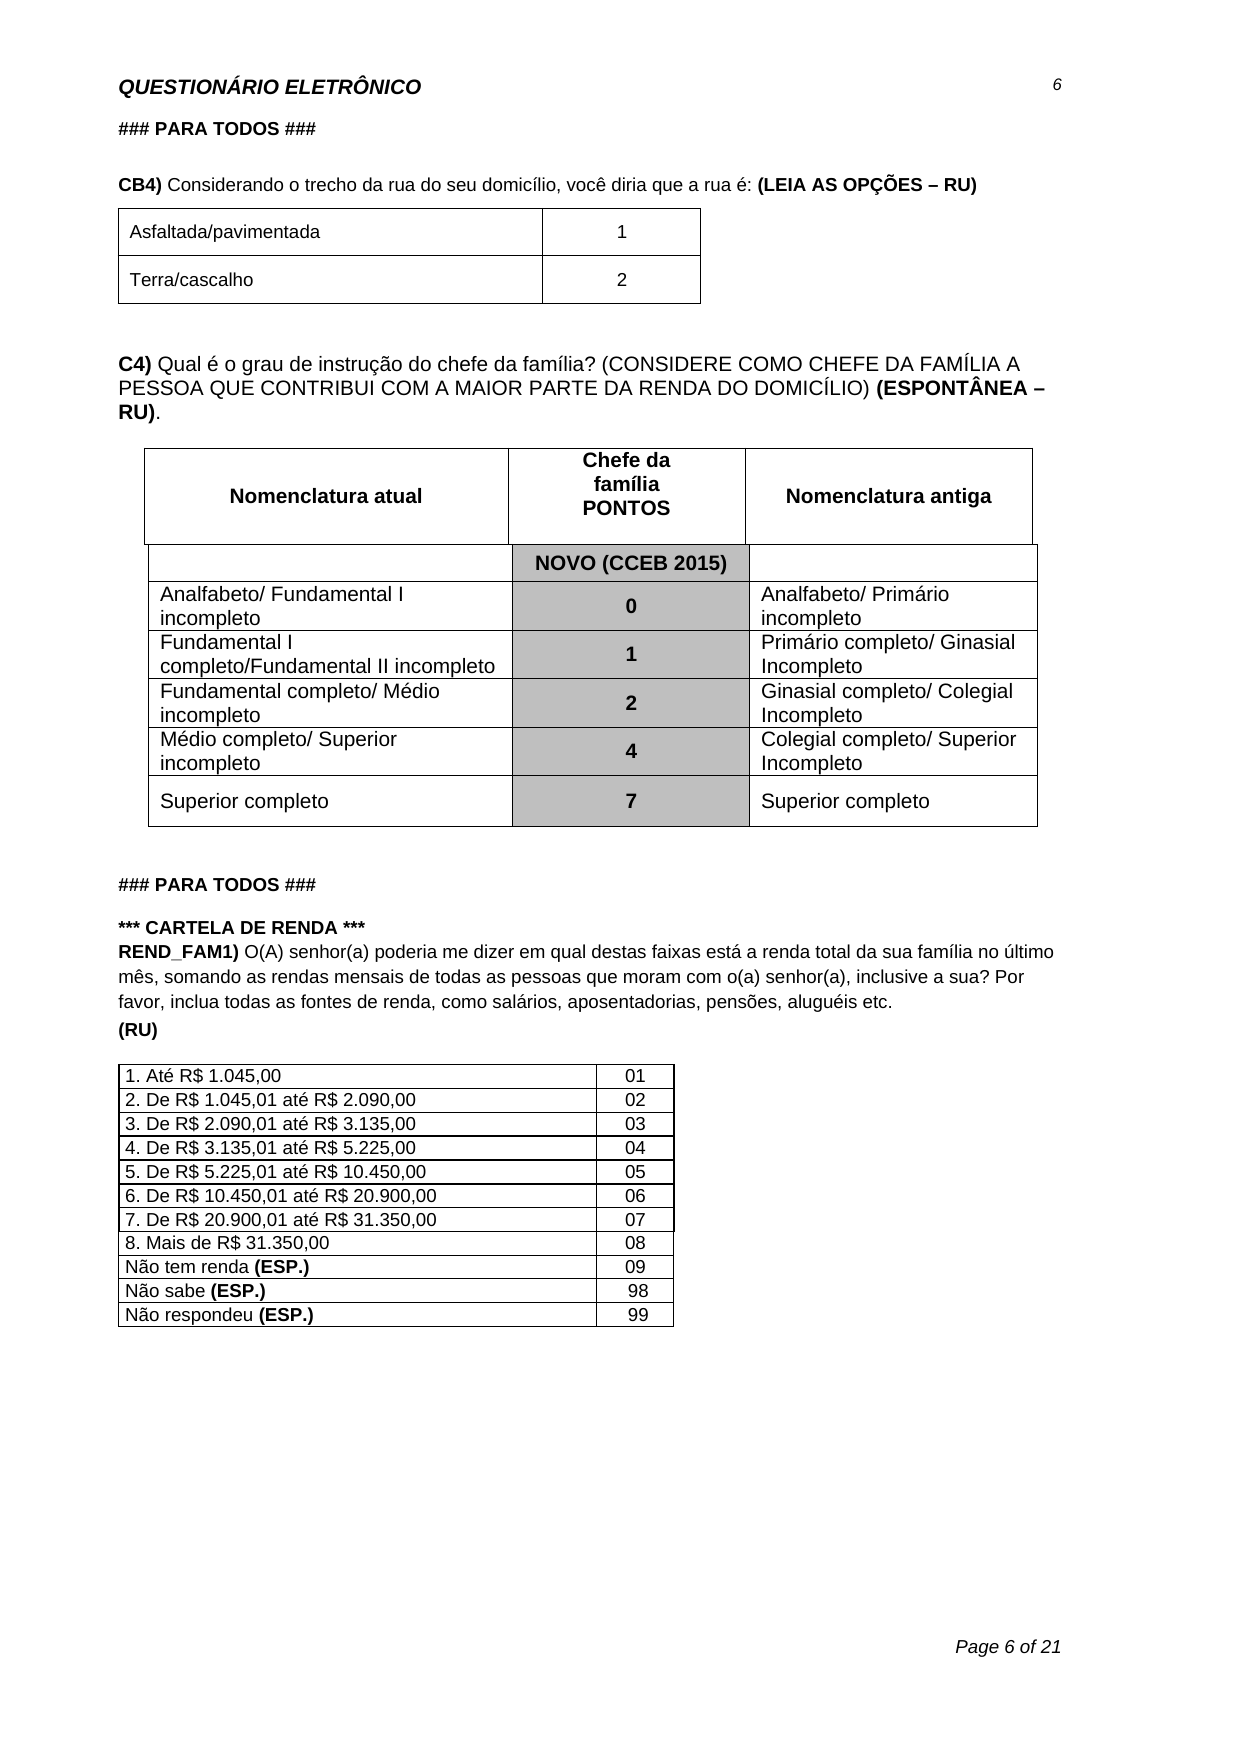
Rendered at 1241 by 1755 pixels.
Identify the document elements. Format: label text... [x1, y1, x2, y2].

table_cell [750, 545, 1037, 581]
table_cell 02 [597, 1089, 673, 1111]
table_cell Não sabe (ESP.) [119, 1279, 596, 1302]
table_header [1033, 448, 1037, 544]
table_cell 8. Mais de R$ 31.350,00 [119, 1232, 596, 1254]
table_cell 04 [597, 1137, 673, 1159]
table_cell 99 [597, 1303, 673, 1326]
table_cell NOVO (CCEB 2015) [513, 545, 749, 581]
table_cell 08 [597, 1232, 673, 1254]
table_cell Fundamental I completo/Fundamental II incompleto [149, 631, 512, 678]
table_cell 09 [597, 1256, 673, 1278]
table_cell Colegial completo/ Superior Incompleto [750, 728, 1037, 775]
table_cell 0 [513, 582, 749, 630]
table_header Asfaltada/pavimentada [119, 209, 542, 255]
text REND_FAM1) O(A) senhor(a) poderia me dizer em qual destas faixas está a renda total da sua família no último mês, somando as rendas mensais de todas as pessoas que moram com o(a) senhor(a), inclusive a sua? Por favor, inclua todas as fontes de renda, como salários, aposentadorias, pensões, aluguéis etc. [118, 938, 1063, 1013]
table_cell 98 [597, 1279, 673, 1302]
table_cell [144, 545, 148, 581]
table_cell 6. De R$ 10.450,01 até R$ 20.900,00 [120, 1185, 596, 1207]
text ### PARA TODOS ### [118, 874, 1063, 895]
table_cell 05 [597, 1161, 673, 1183]
table_cell 2 [513, 679, 749, 727]
table_cell 1 [513, 631, 749, 678]
table_cell [144, 581, 148, 630]
table_cell 4 [513, 728, 749, 775]
table_cell Analfabeto/ Primário incompleto [750, 582, 1037, 630]
table_header Chefe da família PONTOS [509, 449, 745, 544]
table_cell Primário completo/ Ginasial Incompleto [750, 631, 1037, 678]
table_cell 4. De R$ 3.135,01 até R$ 5.225,00 [120, 1137, 596, 1159]
table_cell Não tem renda (ESP.) [119, 1256, 596, 1278]
table_cell [144, 727, 148, 775]
table_cell 07 [597, 1208, 673, 1231]
text CB4) Considerando o trecho da rua do seu domicílio, você diria que a rua é: (LEIA AS OPÇÕES – RU) [118, 174, 1063, 195]
table_cell Não respondeu (ESP.) [119, 1303, 596, 1326]
table_cell Ginasial completo/ Colegial Incompleto [750, 679, 1037, 727]
table_cell [144, 630, 148, 678]
table_cell 2 [543, 256, 700, 303]
text ### PARA TODOS ### [118, 118, 1063, 140]
text *** CARTELA DE RENDA *** [118, 917, 1063, 938]
table_cell 03 [597, 1113, 673, 1135]
table_header 1. Até R$ 1.045,00 [120, 1065, 596, 1087]
text (RU) [118, 1013, 1063, 1042]
table_cell 5. De R$ 5.225,01 até R$ 10.450,00 [120, 1161, 596, 1183]
table_cell [144, 678, 148, 727]
table_cell 06 [597, 1185, 673, 1207]
text C4) Qual é o grau de instrução do chefe da família? (CONSIDERE COMO CHEFE DA FAMÍLIA A PESSOA QUE CONTRIBUI COM A MAIOR PARTE DA RENDA DO DOMICÍLIO) (ESPONTÂNEA – RU). [118, 352, 1063, 423]
table_cell 2. De R$ 1.045,01 até R$ 2.090,00 [120, 1089, 596, 1111]
table_cell Analfabeto/ Fundamental I incompleto [149, 582, 512, 630]
table_header 1 [543, 209, 700, 255]
table_cell [149, 545, 512, 581]
table_cell Superior completo [149, 776, 512, 826]
table_cell Terra/cascalho [119, 256, 542, 303]
table_header 01 [597, 1065, 673, 1087]
table_cell 7. De R$ 20.900,01 até R$ 31.350,00 [120, 1208, 596, 1231]
table_cell [144, 775, 148, 826]
table_cell Superior completo [750, 776, 1037, 826]
table_cell 3. De R$ 2.090,01 até R$ 3.135,00 [120, 1113, 596, 1135]
table_header Nomenclatura antiga [746, 449, 1032, 544]
table_cell 7 [513, 776, 749, 826]
table_cell Fundamental completo/ Médio incompleto [149, 679, 512, 727]
table_header Nomenclatura atual [145, 449, 508, 544]
table_cell Médio completo/ Superior incompleto [149, 728, 512, 775]
